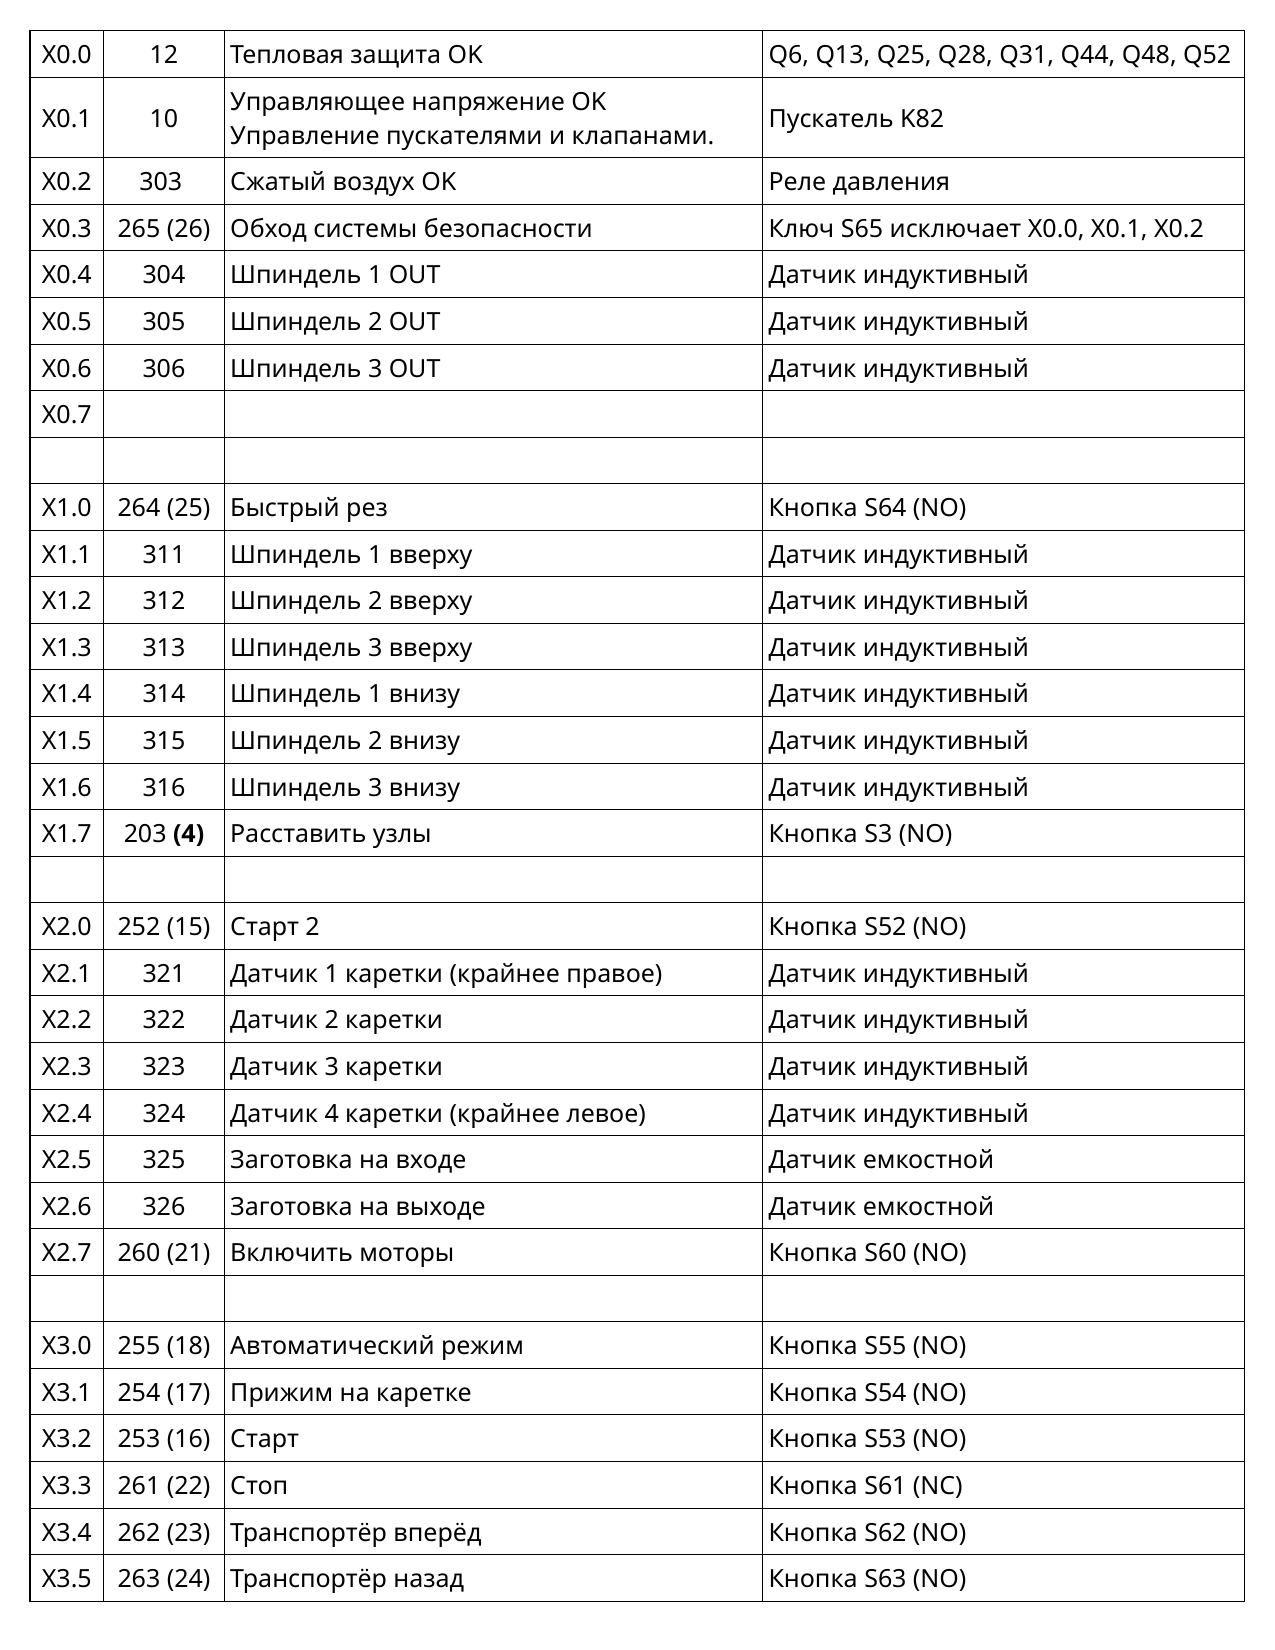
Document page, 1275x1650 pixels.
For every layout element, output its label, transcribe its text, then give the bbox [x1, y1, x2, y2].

table_header Тепловая защита OK [225, 31, 762, 77]
table_cell Датчик индуктивный [763, 950, 1244, 995]
table_cell X3.1 [31, 1369, 103, 1414]
table_cell Шпиндель 2 вверху [225, 577, 762, 623]
table_cell 265 (26) [104, 205, 224, 250]
table_cell Датчик емкостной [763, 1183, 1244, 1228]
table_cell X2.5 [31, 1136, 103, 1182]
table_cell Датчик индуктивный [763, 345, 1244, 390]
table_cell 303 [104, 158, 224, 204]
table_cell Шпиндель 1 внизу [225, 670, 762, 716]
table_cell [104, 438, 224, 483]
table_cell X3.4 [31, 1509, 103, 1554]
table_cell [763, 438, 1244, 483]
table_cell Датчик индуктивный [763, 717, 1244, 762]
table_cell Кнопка S53 (NO) [763, 1415, 1244, 1461]
table_cell Датчик индуктивный [763, 670, 1244, 716]
table_cell 252 (15) [104, 903, 224, 949]
table_cell Датчик 3 каретки [225, 1043, 762, 1088]
table_cell Датчик 4 каретки (крайнее левое) [225, 1090, 762, 1135]
table_cell X0.6 [31, 345, 103, 390]
table_cell 261 (22) [104, 1462, 224, 1507]
table_cell 306 [104, 345, 224, 390]
table_cell X2.3 [31, 1043, 103, 1088]
table_cell Управляющее напряжение OK Управление пускателями и клапанами. [225, 78, 762, 157]
table_cell Стоп [225, 1462, 762, 1507]
table_cell Сжатый воздух OK [225, 158, 762, 204]
table_cell X1.1 [31, 531, 103, 576]
table_cell 305 [104, 298, 224, 343]
table_cell Датчик индуктивный [763, 1043, 1244, 1088]
table_cell [763, 1276, 1244, 1321]
table_cell Ключ S65 исключает X0.0, X0.1, X0.2 [763, 205, 1244, 250]
table_header 12 [104, 31, 224, 77]
table_cell Шпиндель 1 OUT [225, 251, 762, 297]
table_cell X0.5 [31, 298, 103, 343]
table_cell Расставить узлы [225, 810, 762, 856]
table_cell X2.2 [31, 996, 103, 1042]
table_cell 203 (4) [104, 810, 224, 856]
table_cell X3.3 [31, 1462, 103, 1507]
table_cell Кнопка S64 (NO) [763, 484, 1244, 530]
table_cell 322 [104, 996, 224, 1042]
table_cell 254 (17) [104, 1369, 224, 1414]
table_cell 262 (23) [104, 1509, 224, 1554]
table_cell 312 [104, 577, 224, 623]
table_cell Быстрый рез [225, 484, 762, 530]
table_cell Старт [225, 1415, 762, 1461]
table_cell 304 [104, 251, 224, 297]
table_cell Реле давления [763, 158, 1244, 204]
table_cell X2.7 [31, 1229, 103, 1275]
table_cell X0.3 [31, 205, 103, 250]
table_cell Датчик 2 каретки [225, 996, 762, 1042]
table_cell [104, 1276, 224, 1321]
table_cell 315 [104, 717, 224, 762]
table_cell Кнопка S55 (NO) [763, 1322, 1244, 1368]
table_cell 314 [104, 670, 224, 716]
table_cell Кнопка S60 (NO) [763, 1229, 1244, 1275]
table_cell 263 (24) [104, 1555, 224, 1601]
table_cell [104, 857, 224, 902]
table_cell Пускатель K82 [763, 78, 1244, 157]
table_cell [225, 438, 762, 483]
table_cell [763, 857, 1244, 902]
table_cell Кнопка S52 (NO) [763, 903, 1244, 949]
table_cell X2.4 [31, 1090, 103, 1135]
table_cell [763, 391, 1244, 437]
table_cell Транспортёр назад [225, 1555, 762, 1601]
table_cell Датчик индуктивный [763, 251, 1244, 297]
table_cell X3.2 [31, 1415, 103, 1461]
table_cell Старт 2 [225, 903, 762, 949]
table_cell Кнопка S54 (NO) [763, 1369, 1244, 1414]
table_cell Автоматический режим [225, 1322, 762, 1368]
table_header Q6, Q13, Q25, Q28, Q31, Q44, Q48, Q52 [763, 31, 1244, 77]
table_cell Датчик индуктивный [763, 764, 1244, 809]
table_cell X3.5 [31, 1555, 103, 1601]
table_cell Прижим на каретке [225, 1369, 762, 1414]
table_cell Шпиндель 2 внизу [225, 717, 762, 762]
table_cell Шпиндель 3 вверху [225, 624, 762, 669]
table_cell [225, 857, 762, 902]
table_cell 10 [104, 78, 224, 157]
table_cell 260 (21) [104, 1229, 224, 1275]
table_cell X1.2 [31, 577, 103, 623]
table_cell Датчик индуктивный [763, 298, 1244, 343]
table_cell [225, 391, 762, 437]
table_cell Датчик индуктивный [763, 1090, 1244, 1135]
table_cell Кнопка S63 (NO) [763, 1555, 1244, 1601]
table_cell 326 [104, 1183, 224, 1228]
table_cell X1.7 [31, 810, 103, 856]
table_cell Заготовка на выходе [225, 1183, 762, 1228]
table_cell Датчик индуктивный [763, 531, 1244, 576]
table_cell Датчик емкостной [763, 1136, 1244, 1182]
table_cell Заготовка на входе [225, 1136, 762, 1182]
table_cell 253 (16) [104, 1415, 224, 1461]
table_cell Включить моторы [225, 1229, 762, 1275]
table_cell Транспортёр вперёд [225, 1509, 762, 1554]
table_cell Кнопка S61 (NC) [763, 1462, 1244, 1507]
table_cell 324 [104, 1090, 224, 1135]
table_cell X0.4 [31, 251, 103, 297]
table_cell [31, 857, 103, 902]
table_cell 311 [104, 531, 224, 576]
table_cell Датчик индуктивный [763, 996, 1244, 1042]
table_cell [104, 391, 224, 437]
table_cell 255 (18) [104, 1322, 224, 1368]
table_cell Обход системы безопасности [225, 205, 762, 250]
table_cell 316 [104, 764, 224, 809]
table_cell Шпиндель 3 внизу [225, 764, 762, 809]
table_cell X0.2 [31, 158, 103, 204]
table_cell Кнопка S3 (NO) [763, 810, 1244, 856]
table_cell X3.0 [31, 1322, 103, 1368]
table_cell Кнопка S62 (NO) [763, 1509, 1244, 1554]
table_cell X2.6 [31, 1183, 103, 1228]
table_cell Шпиндель 1 вверху [225, 531, 762, 576]
table_cell 323 [104, 1043, 224, 1088]
table_cell 313 [104, 624, 224, 669]
table_cell X0.7 [31, 391, 103, 437]
table_cell [31, 438, 103, 483]
table_cell X1.4 [31, 670, 103, 716]
table_cell Датчик индуктивный [763, 577, 1244, 623]
table_cell 321 [104, 950, 224, 995]
table_cell Шпиндель 3 OUT [225, 345, 762, 390]
table_header X0.0 [31, 31, 103, 77]
table_cell 325 [104, 1136, 224, 1182]
table_cell X1.6 [31, 764, 103, 809]
table_cell X1.0 [31, 484, 103, 530]
table_cell [225, 1276, 762, 1321]
table_cell X2.0 [31, 903, 103, 949]
table_cell 264 (25) [104, 484, 224, 530]
table_cell X1.5 [31, 717, 103, 762]
table_cell [31, 1276, 103, 1321]
table_cell Датчик 1 каретки (крайнее правое) [225, 950, 762, 995]
table_cell Шпиндель 2 OUT [225, 298, 762, 343]
table_cell X1.3 [31, 624, 103, 669]
table_cell X2.1 [31, 950, 103, 995]
table_cell X0.1 [31, 78, 103, 157]
table_cell Датчик индуктивный [763, 624, 1244, 669]
